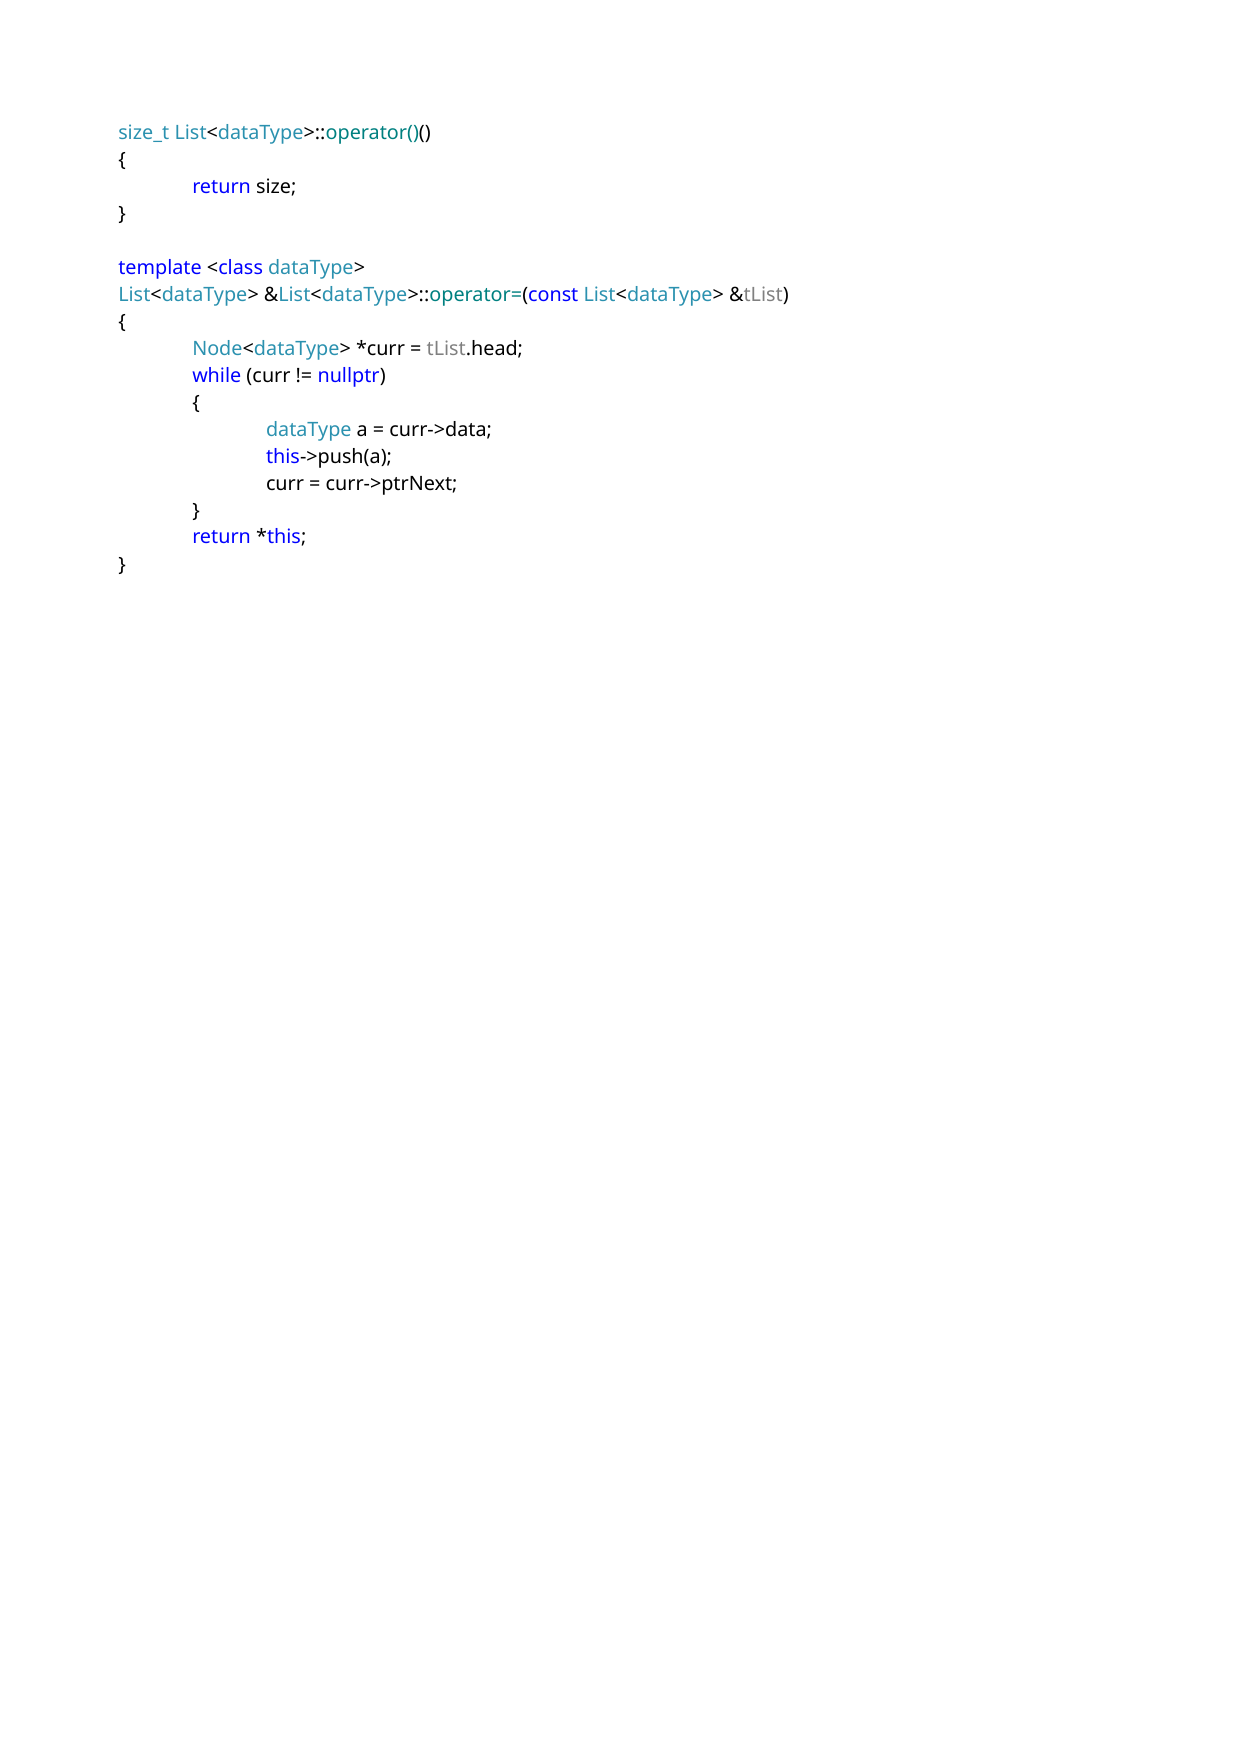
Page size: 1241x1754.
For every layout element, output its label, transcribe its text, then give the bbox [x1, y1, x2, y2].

text return *this; [118, 523, 1122, 550]
text List<dataType> &List<dataType>::operator=(const List<dataType> &tList) [118, 280, 1122, 307]
text while (curr != nullptr) [118, 361, 1122, 388]
text } [118, 199, 1122, 226]
text { [118, 307, 1122, 334]
text { [118, 145, 1122, 172]
text curr = curr->ptrNext; [118, 469, 1122, 496]
text } [118, 550, 1122, 577]
text template <class dataType> [118, 253, 1122, 280]
text Node<dataType> *curr = tList.head; [118, 334, 1122, 361]
text return size; [118, 172, 1122, 199]
text size_t List<dataType>::operator()() [118, 118, 1122, 145]
text this->push(a); [118, 442, 1122, 469]
text dataType a = curr->data; [118, 415, 1122, 442]
text } [118, 496, 1122, 523]
text { [118, 388, 1122, 415]
